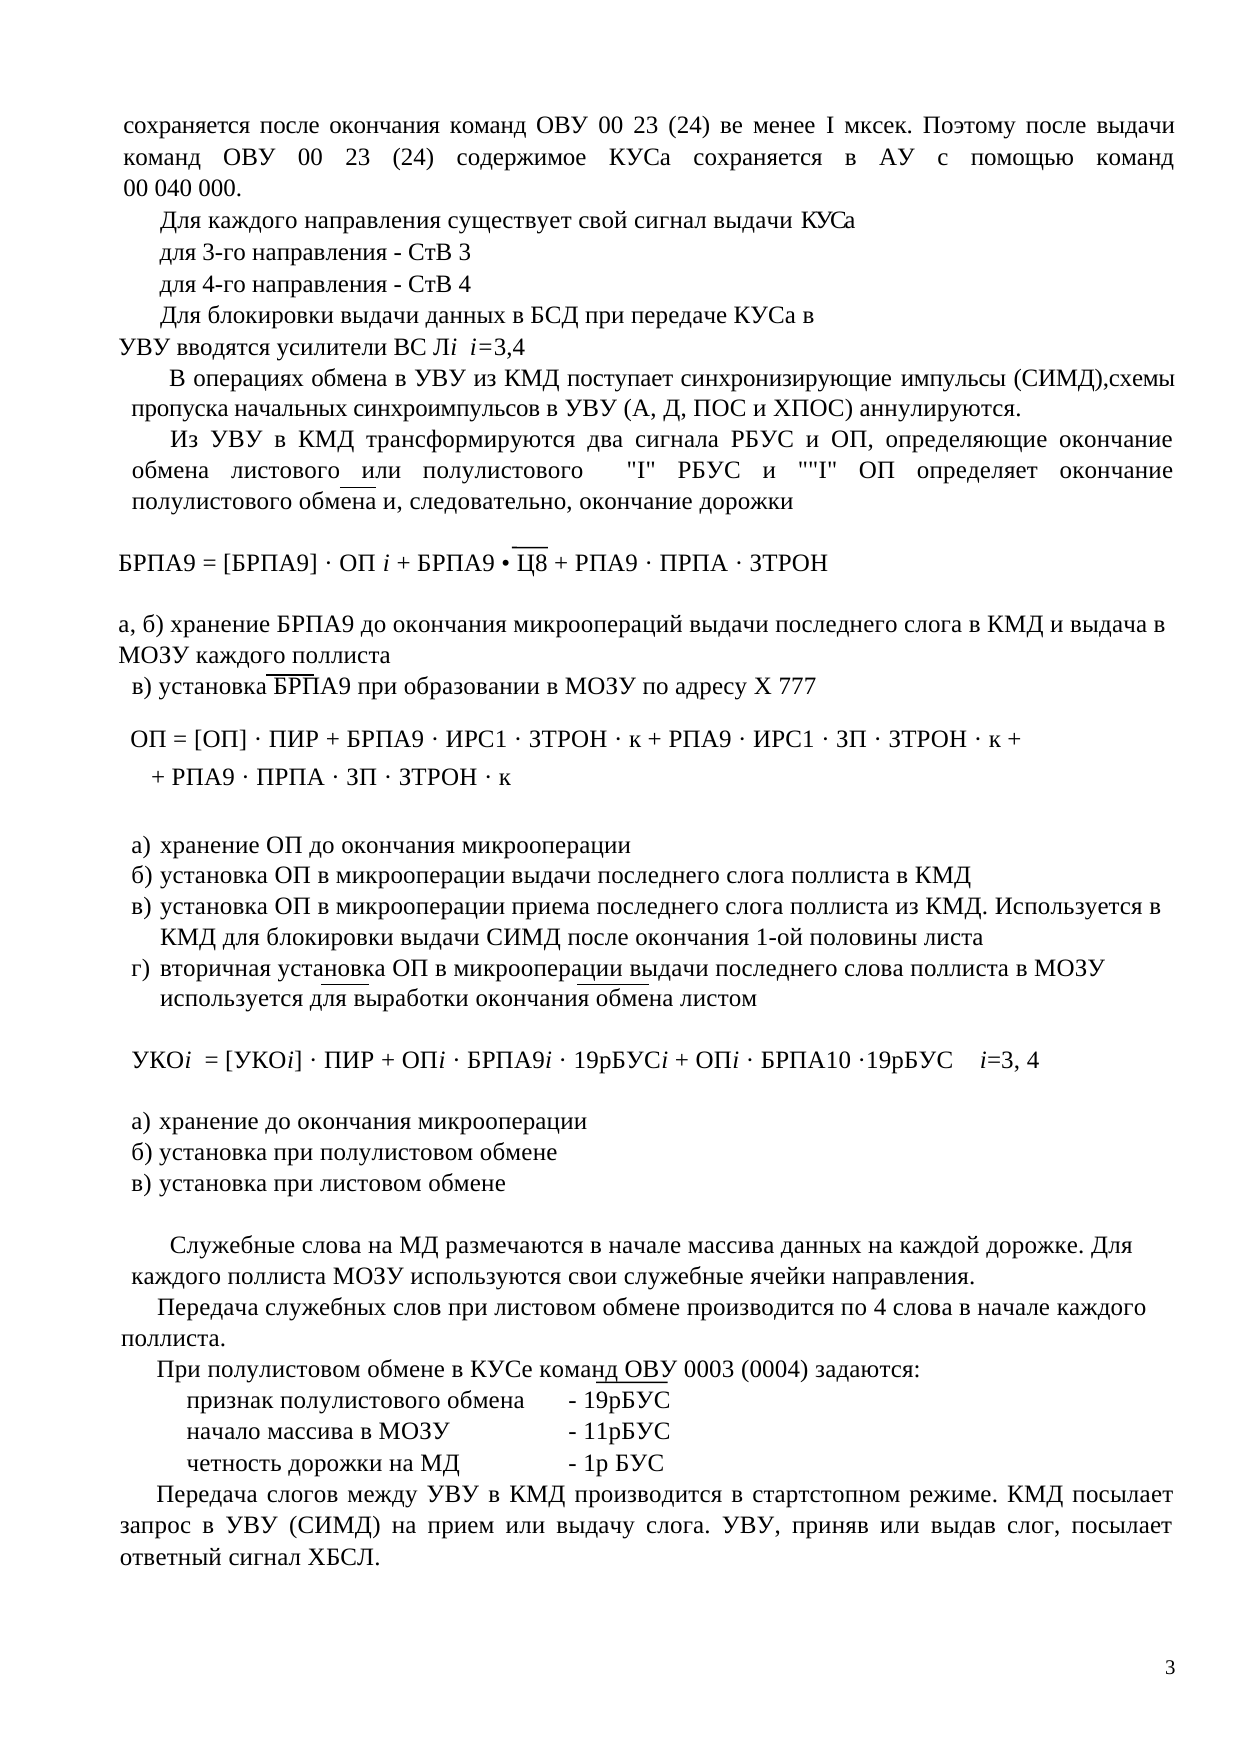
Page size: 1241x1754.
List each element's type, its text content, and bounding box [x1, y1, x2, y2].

text сохраняется после окончания команд ОВУ 00 23 (24) ве менее I мксек. Поэтому после выдачи команд ОВУ 00 23 (24) содержимое КУСа сохраняется в АУ с помощью команд 00 040 000. [123, 109, 1175, 202]
text БРПА9 = [БРПА9] · ОП i + БРПА9 • Ц8 + РПА9 · ПРПА · ЗТРОН [118, 547, 1175, 577]
text Для каждого направления существует свой сигнал выдачи КУСа [121, 204, 1175, 235]
text б) установка ОП в микрооперации выдачи последнего слога поллиста в КМД [131, 859, 1175, 890]
text г) вторичная установка ОП в микрооперации выдачи последнего слова поллиста в МОЗУ используется для выработки окончания обмена листом [131, 951, 1175, 1013]
text а) хранение ОП до окончания микрооперации [131, 828, 1175, 859]
text признак полулистового обмена - 19рБУС начало массива в МОЗУ - 11рБУС [186, 1384, 1175, 1446]
text в) установка при листовом обмене [131, 1167, 1175, 1198]
text УКOi = [УКОi] · ПИР + ОПi · БРПА9i · 19рБУСi + ОПi · БРПА10 ·19рБУС i=3, 4 [131, 1044, 1175, 1074]
text а, б) хранение БРПА9 до окончания микроопераций выдачи последнего слога в КМД и выдача в МОЗУ каждого поллиста [118, 577, 1175, 669]
text в) установка БРПА9 при образовании в МОЗУ по адресу X 777 [132, 669, 1175, 700]
text В операциях обмена в УВУ из КМД поступает синхронизирующие импульсы (СИМД),схемы пропуска начальных синхроимпульсов в УВУ (А, Д, ПОС и XПOC) аннулируются. [131, 361, 1175, 423]
text для 4-го направления - СтВ 4 [159, 267, 1175, 298]
text + РПА9 · ПРПА · ЗП · ЗТРОН · к [151, 762, 1175, 790]
text в) установка ОП в микрооперации приема последнего слога поллиста из КМД. Используется в КМД для блокировки выдачи СИМД после окончания 1-ой половины листа [131, 890, 1175, 951]
text Из УВУ в КМД трансформируются два сигнала РБУС и ОП, определяющие окончание обмена листового или полулистового "I" РБУС и ""I" ОП определяет окончание полулистового обмена и, следовательно, окончание дорожки [132, 423, 1175, 515]
text б) установка при полулистовом обмене [131, 1136, 1175, 1167]
text При полулистовом обмене в КУСе команд ОВУ 0003 (0004) задаются: [118, 1353, 1175, 1384]
text Передача служебных слов при листовом обмене производится по 4 слова в начале каждого поллиста. [121, 1290, 1175, 1353]
text четность дорожки на МД - 1р БУС [186, 1446, 1175, 1477]
text Служебные слова на МД размечаются в начале массива данных на каждой дорожке. Для каждого поллиста МОЗУ используются свои служебные ячейки направления. [131, 1229, 1175, 1290]
text а) хранение до окончания микрооперации [131, 1105, 1175, 1136]
text ОП = [ОП] · ПИР + БРПА9 · ИРС1 · ЗТРОН · к + РПА9 · ИРС1 · ЗП · ЗТРОН · к + [130, 724, 1175, 753]
text Передача слогов между УВУ в КМД производится в стартстопном режиме. КМД посылает запрос в УВУ (СИМД) на прием или выдачу слога. УВУ, приняв или выдав слог, посылает ответный сигнал XБСЛ. [119, 1478, 1175, 1571]
text для 3-го направления - СтВ 3 [159, 235, 1175, 267]
text Для блокировки выдачи данных в БСД при передаче КУСа в УВУ вводятся усилители ВС Лi i=3,4 [118, 298, 1175, 361]
